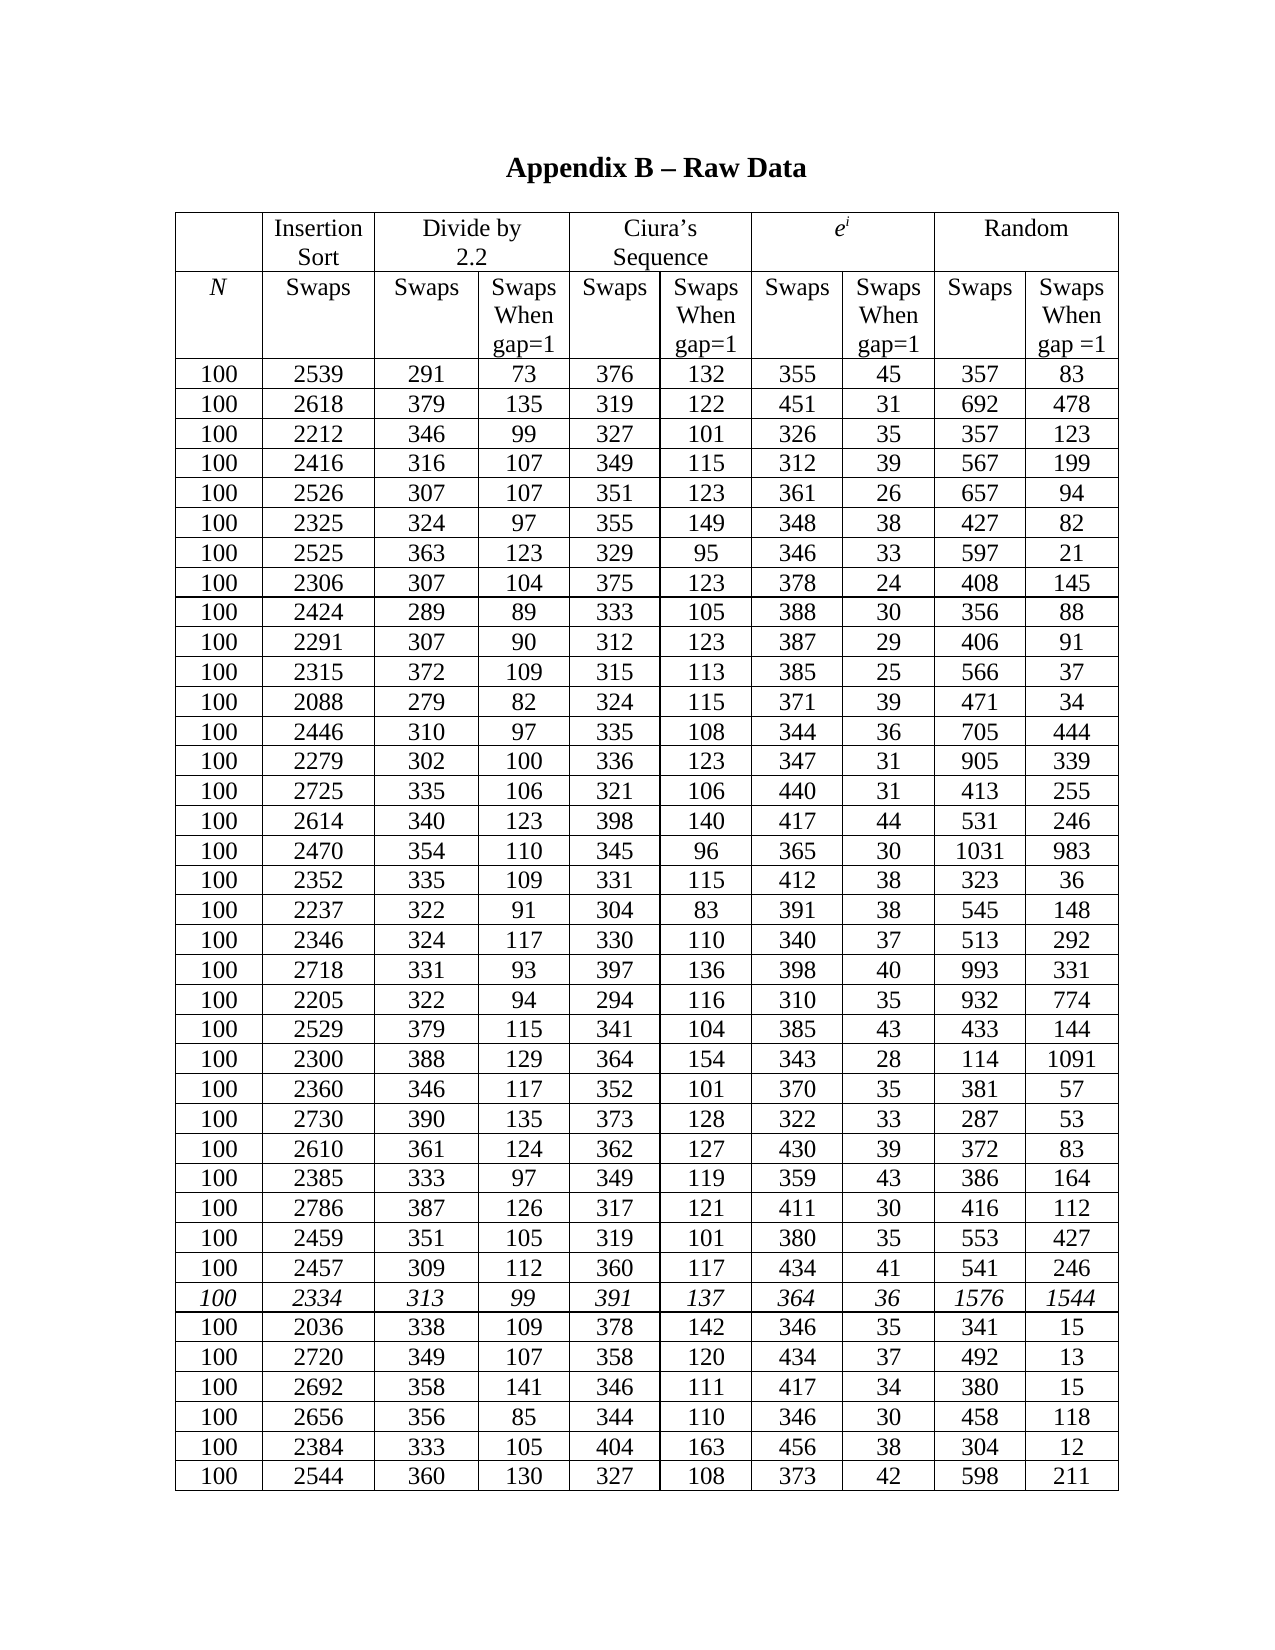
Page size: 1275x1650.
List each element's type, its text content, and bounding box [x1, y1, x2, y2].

table_cell 378 [752, 568, 842, 596]
table_cell 380 [935, 1372, 1025, 1401]
table_cell 95 [661, 538, 751, 567]
table_cell 106 [479, 776, 569, 805]
table_cell 321 [570, 776, 659, 805]
table_cell 100 [176, 925, 262, 954]
table_cell 149 [661, 508, 751, 537]
table_cell 100 [176, 359, 262, 388]
table_cell 330 [570, 925, 659, 954]
table_cell Swaps [263, 272, 374, 358]
table_cell 105 [479, 1432, 569, 1460]
table_cell 148 [1026, 895, 1118, 924]
table_cell 2786 [263, 1193, 374, 1222]
table_cell 100 [176, 776, 262, 805]
table_cell 434 [752, 1342, 842, 1371]
table_cell 154 [661, 1044, 751, 1073]
table_cell 123 [1026, 419, 1118, 447]
table_cell 37 [843, 1342, 934, 1371]
table_cell 115 [661, 449, 751, 477]
table_cell 28 [843, 1044, 934, 1073]
table_cell 327 [570, 419, 659, 447]
table_cell 355 [752, 359, 842, 388]
table_cell 2529 [263, 1015, 374, 1043]
table_cell 109 [479, 866, 569, 894]
table_cell 357 [935, 359, 1025, 388]
table_cell 310 [752, 985, 842, 1013]
table_cell 356 [375, 1402, 478, 1431]
table_cell 339 [1026, 746, 1118, 775]
table_cell 39 [843, 449, 934, 477]
table_cell 372 [935, 1134, 1025, 1162]
table_cell 346 [752, 1402, 842, 1431]
table_cell 553 [935, 1223, 1025, 1252]
table_cell 372 [375, 657, 478, 686]
table_cell 2446 [263, 717, 374, 745]
table_cell 115 [661, 687, 751, 716]
table_cell 36 [1026, 866, 1118, 894]
table_cell 91 [479, 895, 569, 924]
table_cell 351 [570, 478, 659, 507]
table_cell 434 [752, 1253, 842, 1282]
table_cell 100 [176, 1134, 262, 1162]
table_cell 35 [843, 1074, 934, 1103]
table_cell 118 [1026, 1402, 1118, 1431]
table_cell 2088 [263, 687, 374, 716]
table_cell 30 [843, 1402, 934, 1431]
table_cell 398 [570, 806, 659, 835]
table_cell 164 [1026, 1164, 1118, 1192]
table_cell 100 [176, 449, 262, 477]
table_cell 346 [752, 538, 842, 567]
table_cell 329 [570, 538, 659, 567]
table_cell 97 [479, 508, 569, 537]
table_cell 35 [843, 419, 934, 447]
table_cell 316 [375, 449, 478, 477]
table_cell 357 [935, 419, 1025, 447]
table_cell Swaps When gap=1 [479, 272, 569, 358]
table_cell 1031 [935, 836, 1025, 864]
table_cell 355 [570, 508, 659, 537]
table_cell 2539 [263, 359, 374, 388]
table_cell 387 [752, 627, 842, 656]
table_cell 110 [479, 836, 569, 864]
table_cell 364 [570, 1044, 659, 1073]
table_cell 657 [935, 478, 1025, 507]
table_cell 541 [935, 1253, 1025, 1282]
table_cell 100 [176, 746, 262, 775]
table_cell Swaps [935, 272, 1025, 358]
table_cell 2205 [263, 985, 374, 1013]
table_cell 107 [479, 478, 569, 507]
table_cell 93 [479, 955, 569, 984]
table_cell 128 [661, 1104, 751, 1133]
table_cell 127 [661, 1134, 751, 1162]
table_cell 140 [661, 806, 751, 835]
table_cell 129 [479, 1044, 569, 1073]
table_cell Swaps When gap=1 [843, 272, 934, 358]
table_cell 348 [752, 508, 842, 537]
table_cell 361 [375, 1134, 478, 1162]
table_cell 406 [935, 627, 1025, 656]
table_cell 692 [935, 389, 1025, 418]
table_cell 30 [843, 598, 934, 626]
table_cell 100 [176, 1223, 262, 1252]
table_cell 53 [1026, 1104, 1118, 1133]
table_cell 130 [479, 1461, 569, 1490]
table_cell 38 [843, 866, 934, 894]
table_cell 2718 [263, 955, 374, 984]
table_cell 440 [752, 776, 842, 805]
table_cell 2720 [263, 1342, 374, 1371]
table_cell 598 [935, 1461, 1025, 1490]
table_cell 100 [176, 1372, 262, 1401]
table_cell 408 [935, 568, 1025, 596]
table_cell 30 [843, 1193, 934, 1222]
table_cell 100 [176, 985, 262, 1013]
table_cell 333 [375, 1432, 478, 1460]
table_cell 110 [661, 925, 751, 954]
table_cell 113 [661, 657, 751, 686]
table_cell 416 [935, 1193, 1025, 1222]
table_cell 294 [570, 985, 659, 1013]
table_cell 1091 [1026, 1044, 1118, 1073]
table_cell 100 [176, 389, 262, 418]
table_cell 456 [752, 1432, 842, 1460]
table_cell 386 [935, 1164, 1025, 1192]
table_cell 289 [375, 598, 478, 626]
table_cell 100 [176, 1253, 262, 1282]
table_cell 100 [176, 1283, 262, 1311]
table_cell 101 [661, 1223, 751, 1252]
table_cell 430 [752, 1134, 842, 1162]
table_cell 91 [1026, 627, 1118, 656]
table_cell 83 [1026, 359, 1118, 388]
table_cell 141 [479, 1372, 569, 1401]
table_cell 292 [1026, 925, 1118, 954]
table_cell 132 [661, 359, 751, 388]
table_cell 344 [752, 717, 842, 745]
table_cell 136 [661, 955, 751, 984]
table_cell N [176, 272, 262, 358]
table_cell 324 [375, 925, 478, 954]
table_cell 82 [479, 687, 569, 716]
table_cell 100 [176, 1193, 262, 1222]
table_cell 411 [752, 1193, 842, 1222]
table_cell 21 [1026, 538, 1118, 567]
table_cell 2385 [263, 1164, 374, 1192]
table_cell 94 [1026, 478, 1118, 507]
table_cell 313 [375, 1283, 478, 1311]
table_cell 107 [479, 449, 569, 477]
table_header Divide by 2.2 [375, 213, 569, 271]
table_cell 310 [375, 717, 478, 745]
table_cell 1576 [935, 1283, 1025, 1311]
table_cell 458 [935, 1402, 1025, 1431]
table_cell 335 [570, 717, 659, 745]
table_cell 100 [176, 568, 262, 596]
table_cell 2525 [263, 538, 374, 567]
table_cell 121 [661, 1193, 751, 1222]
table_cell 26 [843, 478, 934, 507]
table_cell 2692 [263, 1372, 374, 1401]
table_cell 331 [1026, 955, 1118, 984]
table_cell 373 [752, 1461, 842, 1490]
table_cell 412 [752, 866, 842, 894]
table_cell 347 [752, 746, 842, 775]
table_cell 2725 [263, 776, 374, 805]
table_cell 2300 [263, 1044, 374, 1073]
table_cell 302 [375, 746, 478, 775]
table_cell 30 [843, 836, 934, 864]
table_cell 1544 [1026, 1283, 1118, 1311]
table_cell 370 [752, 1074, 842, 1103]
table_cell 2325 [263, 508, 374, 537]
table_cell 40 [843, 955, 934, 984]
table_cell 309 [375, 1253, 478, 1282]
table_cell 34 [843, 1372, 934, 1401]
table_cell 114 [935, 1044, 1025, 1073]
table_cell 360 [570, 1253, 659, 1282]
table_cell 545 [935, 895, 1025, 924]
table_cell 100 [176, 687, 262, 716]
table_cell 362 [570, 1134, 659, 1162]
table_cell 36 [843, 1283, 934, 1311]
table_cell 100 [176, 598, 262, 626]
table_cell 331 [570, 866, 659, 894]
table_cell 15 [1026, 1313, 1118, 1341]
table_cell 2036 [263, 1313, 374, 1341]
table_cell 391 [570, 1283, 659, 1311]
table_cell 34 [1026, 687, 1118, 716]
table_cell 83 [1026, 1134, 1118, 1162]
table_cell 100 [176, 627, 262, 656]
table_cell 397 [570, 955, 659, 984]
table_cell 108 [661, 1461, 751, 1490]
table_cell 13 [1026, 1342, 1118, 1371]
table_cell 115 [661, 866, 751, 894]
table_cell 90 [479, 627, 569, 656]
table_cell 2544 [263, 1461, 374, 1490]
table_cell 35 [843, 1223, 934, 1252]
table_cell 333 [570, 598, 659, 626]
table_cell Swaps When gap =1 [1026, 272, 1118, 358]
table_cell 2457 [263, 1253, 374, 1282]
table_cell 38 [843, 1432, 934, 1460]
table_cell 361 [752, 478, 842, 507]
table_cell 307 [375, 568, 478, 596]
table_cell Swaps [375, 272, 478, 358]
table_cell 2212 [263, 419, 374, 447]
table_cell 100 [176, 1044, 262, 1073]
table_cell 41 [843, 1253, 934, 1282]
table_cell 2237 [263, 895, 374, 924]
table_cell 364 [752, 1283, 842, 1311]
table_cell 110 [661, 1402, 751, 1431]
table_header [176, 213, 262, 271]
table_cell 100 [176, 1104, 262, 1133]
table_cell 492 [935, 1342, 1025, 1371]
table_cell 378 [570, 1313, 659, 1341]
table_header ei [752, 213, 934, 271]
table_cell 2291 [263, 627, 374, 656]
table_cell 99 [479, 1283, 569, 1311]
table_cell 2306 [263, 568, 374, 596]
table_cell 39 [843, 1134, 934, 1162]
table_cell 983 [1026, 836, 1118, 864]
table_cell 123 [661, 627, 751, 656]
table_cell 352 [570, 1074, 659, 1103]
table_cell 444 [1026, 717, 1118, 745]
table_cell 120 [661, 1342, 751, 1371]
table_cell 2360 [263, 1074, 374, 1103]
table_cell 905 [935, 746, 1025, 775]
table_cell 85 [479, 1402, 569, 1431]
table_header Ciura’s Sequence [570, 213, 751, 271]
table_cell 100 [176, 955, 262, 984]
table_cell 433 [935, 1015, 1025, 1043]
table_cell 117 [479, 1074, 569, 1103]
table_cell 993 [935, 955, 1025, 984]
table_cell 100 [479, 746, 569, 775]
table_cell 341 [570, 1015, 659, 1043]
table_cell 83 [661, 895, 751, 924]
table_cell 331 [375, 955, 478, 984]
table_cell 376 [570, 359, 659, 388]
table_cell 322 [375, 985, 478, 1013]
table_cell 112 [1026, 1193, 1118, 1222]
table_cell 37 [843, 925, 934, 954]
table_cell 379 [375, 389, 478, 418]
table_cell 57 [1026, 1074, 1118, 1103]
table_cell 88 [1026, 598, 1118, 626]
table_cell 279 [375, 687, 478, 716]
table_cell 304 [935, 1432, 1025, 1460]
table_cell 932 [935, 985, 1025, 1013]
table_cell 346 [375, 1074, 478, 1103]
table_cell 2346 [263, 925, 374, 954]
table_cell 471 [935, 687, 1025, 716]
table_cell 322 [375, 895, 478, 924]
table_cell 774 [1026, 985, 1118, 1013]
table_cell 324 [570, 687, 659, 716]
table_cell 106 [661, 776, 751, 805]
table_cell 304 [570, 895, 659, 924]
table_cell 199 [1026, 449, 1118, 477]
table_cell 379 [375, 1015, 478, 1043]
table_cell 100 [176, 1402, 262, 1431]
table_cell 340 [752, 925, 842, 954]
table_cell 349 [570, 1164, 659, 1192]
table_cell 327 [570, 1461, 659, 1490]
table_cell 344 [570, 1402, 659, 1431]
table_cell 43 [843, 1015, 934, 1043]
table_cell 427 [1026, 1223, 1118, 1252]
table_cell 319 [570, 389, 659, 418]
table_cell 101 [661, 1074, 751, 1103]
table_cell 338 [375, 1313, 478, 1341]
table_cell 99 [479, 419, 569, 447]
table_cell 35 [843, 1313, 934, 1341]
table_cell 291 [375, 359, 478, 388]
table_cell 2470 [263, 836, 374, 864]
table_cell 137 [661, 1283, 751, 1311]
table_cell 343 [752, 1044, 842, 1073]
table_cell 97 [479, 717, 569, 745]
table_cell 25 [843, 657, 934, 686]
table_cell 39 [843, 687, 934, 716]
table_cell 385 [752, 657, 842, 686]
table_cell 345 [570, 836, 659, 864]
table_cell 111 [661, 1372, 751, 1401]
table_cell 89 [479, 598, 569, 626]
table_cell 340 [375, 806, 478, 835]
table_cell 104 [479, 568, 569, 596]
table_cell 31 [843, 776, 934, 805]
table_cell 356 [935, 598, 1025, 626]
table_cell 73 [479, 359, 569, 388]
table_cell 2334 [263, 1283, 374, 1311]
table_cell 31 [843, 389, 934, 418]
table_cell 246 [1026, 1253, 1118, 1282]
table_cell 29 [843, 627, 934, 656]
table_cell 2526 [263, 478, 374, 507]
table_cell 354 [375, 836, 478, 864]
table_cell 145 [1026, 568, 1118, 596]
table_cell 413 [935, 776, 1025, 805]
table_cell 322 [752, 1104, 842, 1133]
table_cell 365 [752, 836, 842, 864]
table_cell Swaps When gap=1 [661, 272, 751, 358]
table_cell 363 [375, 538, 478, 567]
table_cell 100 [176, 717, 262, 745]
table_cell 108 [661, 717, 751, 745]
table_cell 123 [661, 746, 751, 775]
table_cell 123 [661, 478, 751, 507]
table_cell 346 [375, 419, 478, 447]
table_cell 36 [843, 717, 934, 745]
table_cell 2459 [263, 1223, 374, 1252]
table_cell 100 [176, 1015, 262, 1043]
table_cell 326 [752, 419, 842, 447]
table_cell 100 [176, 1461, 262, 1490]
table_cell 358 [375, 1372, 478, 1401]
table_cell 427 [935, 508, 1025, 537]
table_cell 94 [479, 985, 569, 1013]
table_cell 38 [843, 508, 934, 537]
table_cell 119 [661, 1164, 751, 1192]
table_cell 451 [752, 389, 842, 418]
table_cell 349 [570, 449, 659, 477]
table_cell 312 [752, 449, 842, 477]
table_header Insertion Sort [263, 213, 374, 271]
table_cell 109 [479, 1313, 569, 1341]
table_cell 117 [479, 925, 569, 954]
table_cell 163 [661, 1432, 751, 1460]
table_cell 2416 [263, 449, 374, 477]
table_cell 109 [479, 657, 569, 686]
table_cell 33 [843, 1104, 934, 1133]
table_cell 2614 [263, 806, 374, 835]
table_cell 567 [935, 449, 1025, 477]
table_cell 100 [176, 478, 262, 507]
table_cell 100 [176, 1313, 262, 1341]
table_cell 112 [479, 1253, 569, 1282]
table_cell 124 [479, 1134, 569, 1162]
table_cell 385 [752, 1015, 842, 1043]
table_cell 38 [843, 895, 934, 924]
table_cell 42 [843, 1461, 934, 1490]
table_cell 375 [570, 568, 659, 596]
table_cell 43 [843, 1164, 934, 1192]
table_cell 15 [1026, 1372, 1118, 1401]
table_cell 381 [935, 1074, 1025, 1103]
table_cell 2352 [263, 866, 374, 894]
table_cell 287 [935, 1104, 1025, 1133]
table_cell 323 [935, 866, 1025, 894]
table_cell 104 [661, 1015, 751, 1043]
table_cell 100 [176, 1432, 262, 1460]
table_cell 100 [176, 895, 262, 924]
table_cell Swaps [570, 272, 659, 358]
table_cell 597 [935, 538, 1025, 567]
table_cell 12 [1026, 1432, 1118, 1460]
table_cell 123 [479, 806, 569, 835]
table_cell 142 [661, 1313, 751, 1341]
table_cell 360 [375, 1461, 478, 1490]
table_cell 404 [570, 1432, 659, 1460]
table_cell 335 [375, 776, 478, 805]
table_cell 100 [176, 1164, 262, 1192]
table_cell 122 [661, 389, 751, 418]
table_cell 513 [935, 925, 1025, 954]
table_cell 2656 [263, 1402, 374, 1431]
table_cell 126 [479, 1193, 569, 1222]
table_cell 135 [479, 1104, 569, 1133]
table_cell 211 [1026, 1461, 1118, 1490]
table_cell 388 [375, 1044, 478, 1073]
table_header Random [935, 213, 1118, 271]
table_cell 319 [570, 1223, 659, 1252]
table_cell 2618 [263, 389, 374, 418]
table_cell 100 [176, 866, 262, 894]
table_cell 117 [661, 1253, 751, 1282]
table_cell 255 [1026, 776, 1118, 805]
table_cell 100 [176, 419, 262, 447]
table_cell 37 [1026, 657, 1118, 686]
table_cell 336 [570, 746, 659, 775]
table_cell 35 [843, 985, 934, 1013]
table_cell 100 [176, 538, 262, 567]
table_cell 44 [843, 806, 934, 835]
table_cell 144 [1026, 1015, 1118, 1043]
table_cell 478 [1026, 389, 1118, 418]
table_cell 33 [843, 538, 934, 567]
table_cell 105 [661, 598, 751, 626]
table_cell 335 [375, 866, 478, 894]
table_cell 2384 [263, 1432, 374, 1460]
table_cell 349 [375, 1342, 478, 1371]
table_cell 31 [843, 746, 934, 775]
table_cell 2424 [263, 598, 374, 626]
table_cell 45 [843, 359, 934, 388]
table_cell 324 [375, 508, 478, 537]
table_cell 333 [375, 1164, 478, 1192]
text Appendix B – Raw Data [187, 150, 1087, 183]
table_cell 373 [570, 1104, 659, 1133]
table_cell 2730 [263, 1104, 374, 1133]
table_cell 100 [176, 806, 262, 835]
table_cell 100 [176, 1342, 262, 1371]
table_cell 135 [479, 389, 569, 418]
table_cell 566 [935, 657, 1025, 686]
table_cell 100 [176, 836, 262, 864]
table_cell 82 [1026, 508, 1118, 537]
table_cell 388 [752, 598, 842, 626]
table_cell 391 [752, 895, 842, 924]
table_cell 346 [752, 1313, 842, 1341]
table_cell Swaps [752, 272, 842, 358]
table_cell 315 [570, 657, 659, 686]
table_cell 317 [570, 1193, 659, 1222]
table_cell 100 [176, 1074, 262, 1103]
table_cell 380 [752, 1223, 842, 1252]
table_cell 2610 [263, 1134, 374, 1162]
table_cell 346 [570, 1372, 659, 1401]
table_cell 115 [479, 1015, 569, 1043]
table_cell 307 [375, 627, 478, 656]
table_cell 359 [752, 1164, 842, 1192]
table_cell 100 [176, 657, 262, 686]
table_cell 398 [752, 955, 842, 984]
table_cell 307 [375, 478, 478, 507]
table_cell 2315 [263, 657, 374, 686]
table_cell 116 [661, 985, 751, 1013]
table_cell 24 [843, 568, 934, 596]
table_cell 387 [375, 1193, 478, 1222]
table_cell 417 [752, 806, 842, 835]
table_cell 101 [661, 419, 751, 447]
table_cell 390 [375, 1104, 478, 1133]
table_cell 312 [570, 627, 659, 656]
table_cell 341 [935, 1313, 1025, 1341]
table_cell 358 [570, 1342, 659, 1371]
table_cell 246 [1026, 806, 1118, 835]
table_cell 123 [479, 538, 569, 567]
table_cell 105 [479, 1223, 569, 1252]
table_cell 417 [752, 1372, 842, 1401]
table_cell 107 [479, 1342, 569, 1371]
table_cell 97 [479, 1164, 569, 1192]
table_cell 351 [375, 1223, 478, 1252]
table_cell 2279 [263, 746, 374, 775]
table_cell 123 [661, 568, 751, 596]
table_cell 371 [752, 687, 842, 716]
table_cell 705 [935, 717, 1025, 745]
table_cell 96 [661, 836, 751, 864]
table_cell 100 [176, 508, 262, 537]
table_cell 531 [935, 806, 1025, 835]
